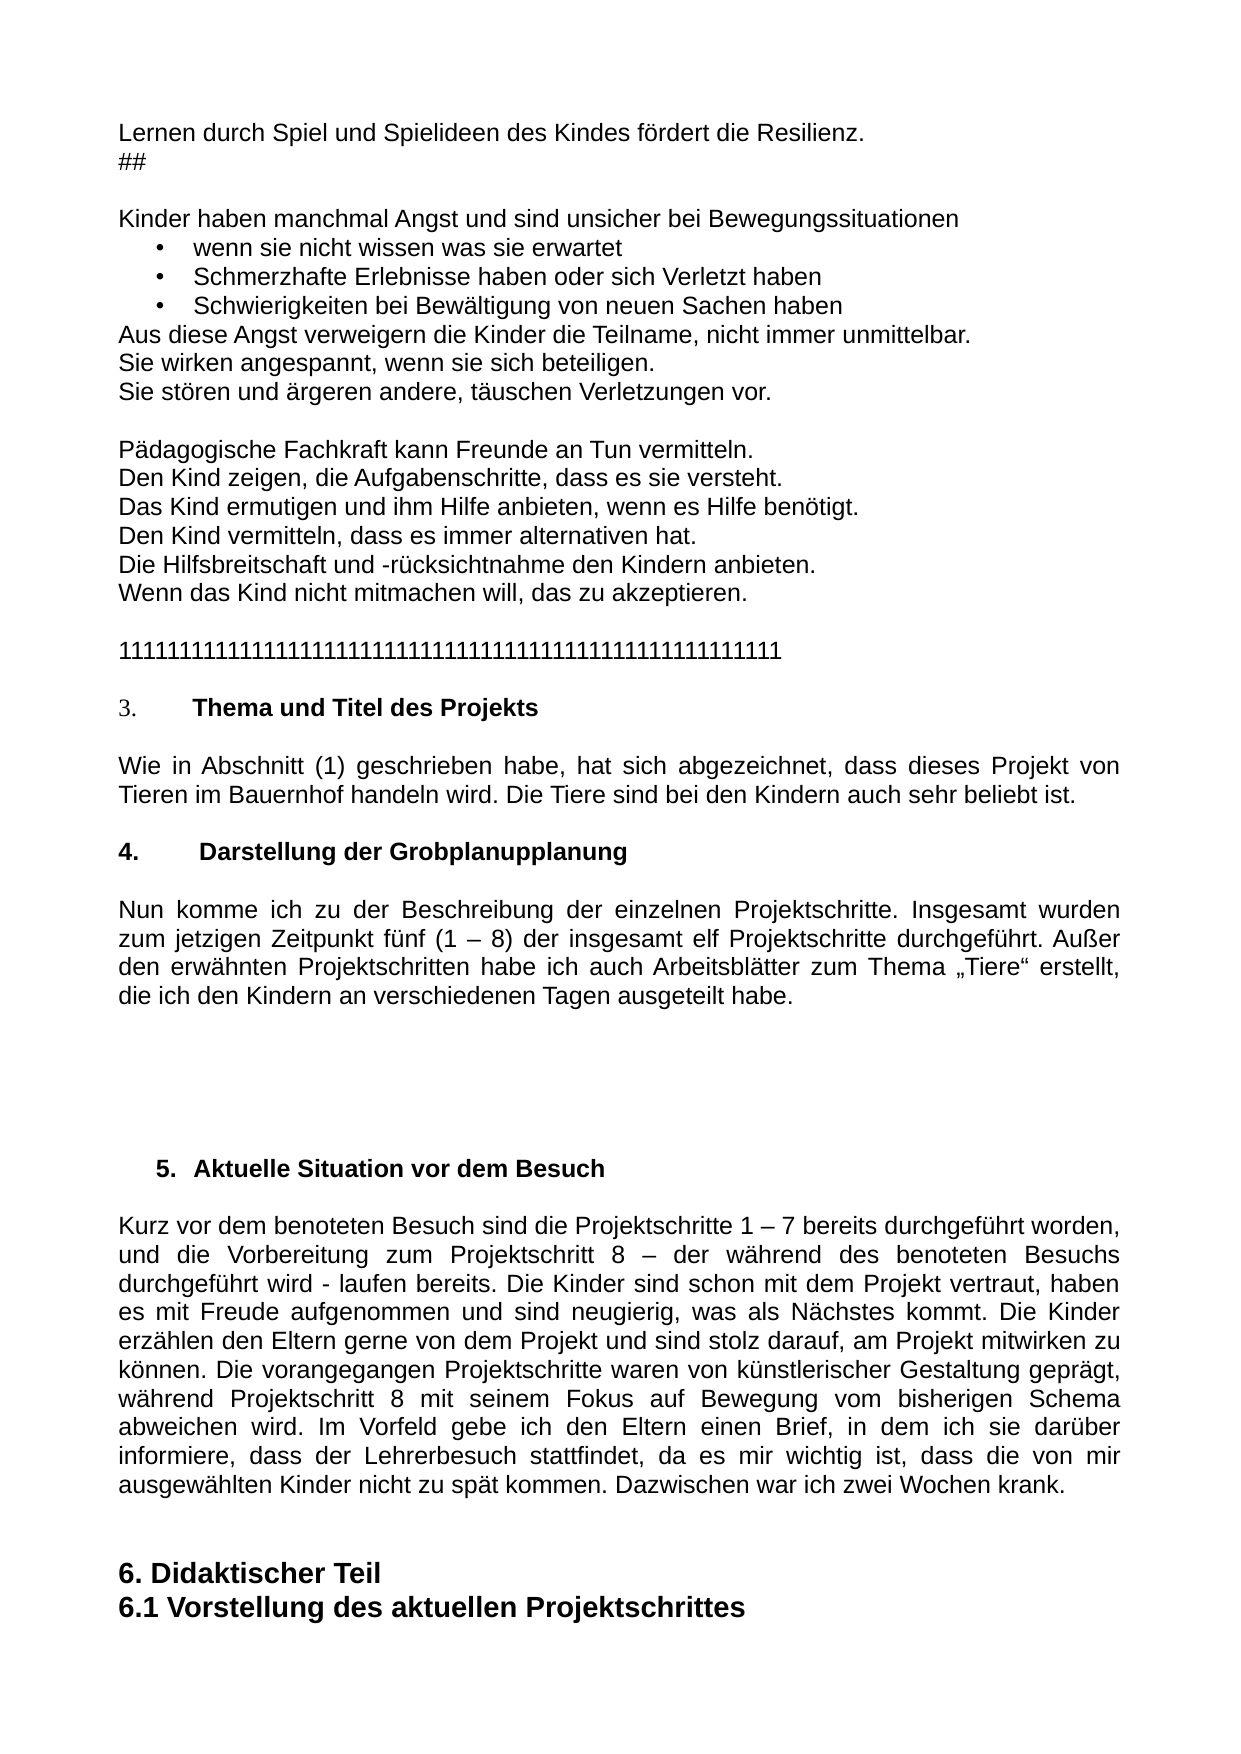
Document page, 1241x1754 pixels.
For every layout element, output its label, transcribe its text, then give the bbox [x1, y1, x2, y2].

list Thema und Titel des Projekts [118, 693, 1122, 722]
list Schwierigkeiten bei Bewältigung von neuen Sachen haben [156, 291, 1122, 320]
list Darstellung der Grobplanupplanung [118, 837, 1122, 866]
text Den Kind zeigen, die Aufgabenschritte, dass es sie versteht. [118, 463, 1122, 492]
text Aus diese Angst verweigern die Kinder die Teilname, nicht immer unmittelbar. [118, 320, 1122, 348]
text Wenn das Kind nicht mitmachen will, das zu akzeptieren. [118, 578, 1122, 607]
text Sie wirken angespannt, wenn sie sich beteiligen. [118, 348, 1122, 377]
text Pädagogische Fachkraft kann Freunde an Tun vermitteln. [118, 435, 1122, 463]
text Sie stören und ärgeren andere, täuschen Verletzungen vor. [118, 377, 1122, 406]
text Lernen durch Spiel und Spielideen des Kindes fördert die Resilienz. [118, 118, 1122, 147]
text Nun komme ich zu der Beschreibung der einzelnen Projektschritte. Insgesamt wurden zum jetzigen Zeitpunkt fünf (1 – 8) der insgesamt elf Projektschritte durchgeführt. Außer den erwähnten Projektschritten habe ich auch Arbeitsblätter zum Thema „Tiere“ erstellt, die ich den Kindern an verschiedenen Tagen ausgeteilt habe. [118, 895, 1122, 1010]
text Den Kind vermitteln, dass es immer alternativen hat. [118, 521, 1122, 550]
text 6. Didaktischer Teil [118, 1556, 1122, 1589]
text Kurz vor dem benoteten Besuch sind die Projektschritte 1 – 7 bereits durchgeführt worden, und die Vorbereitung zum Projektschritt 8 – der während des benoteten Besuchs durchgeführt wird - laufen bereits. Die Kinder sind schon mit dem Projekt vertraut, haben es mit Freude aufgenommen und sind neugierig, was als Nächstes kommt. Die Kinder erzählen den Eltern gerne von dem Projekt und sind stolz darauf, am Projekt mitwirken zu können. Die vorangegangen Projektschritte waren von künstlerischer Gestaltung geprägt, während Projektschritt 8 mit seinem Fokus auf Bewegung vom bisherigen Schema abweichen wird. Im Vorfeld gebe ich den Eltern einen Brief, in dem ich sie darüber informiere, dass der Lehrerbesuch stattfindet, da es mir wichtig ist, dass die von mir ausgewählten Kinder nicht zu spät kommen. Dazwischen war ich zwei Wochen krank. [118, 1211, 1122, 1498]
list wenn sie nicht wissen was sie erwartet [156, 233, 1122, 262]
text Wie in Abschnitt (1) geschrieben habe, hat sich abgezeichnet, dass dieses Projekt von Tieren im Bauernhof handeln wird. Die Tiere sind bei den Kindern auch sehr beliebt ist. [118, 751, 1122, 808]
text ## [118, 147, 1122, 176]
text Kinder haben manchmal Angst und sind unsicher bei Bewegungssituationen [118, 204, 1122, 233]
text 6.1 Vorstellung des aktuellen Projektschrittes [118, 1589, 1122, 1623]
list Aktuelle Situation vor dem Besuch [156, 1153, 1122, 1182]
text 1111111111111111111111111111111111111111111111111111111 [118, 636, 1122, 665]
list Schmerzhafte Erlebnisse haben oder sich Verletzt haben [156, 262, 1122, 291]
text Das Kind ermutigen und ihm Hilfe anbieten, wenn es Hilfe benötigt. [118, 492, 1122, 521]
text Die Hilfsbreitschaft und -rücksichtnahme den Kindern anbieten. [118, 550, 1122, 578]
